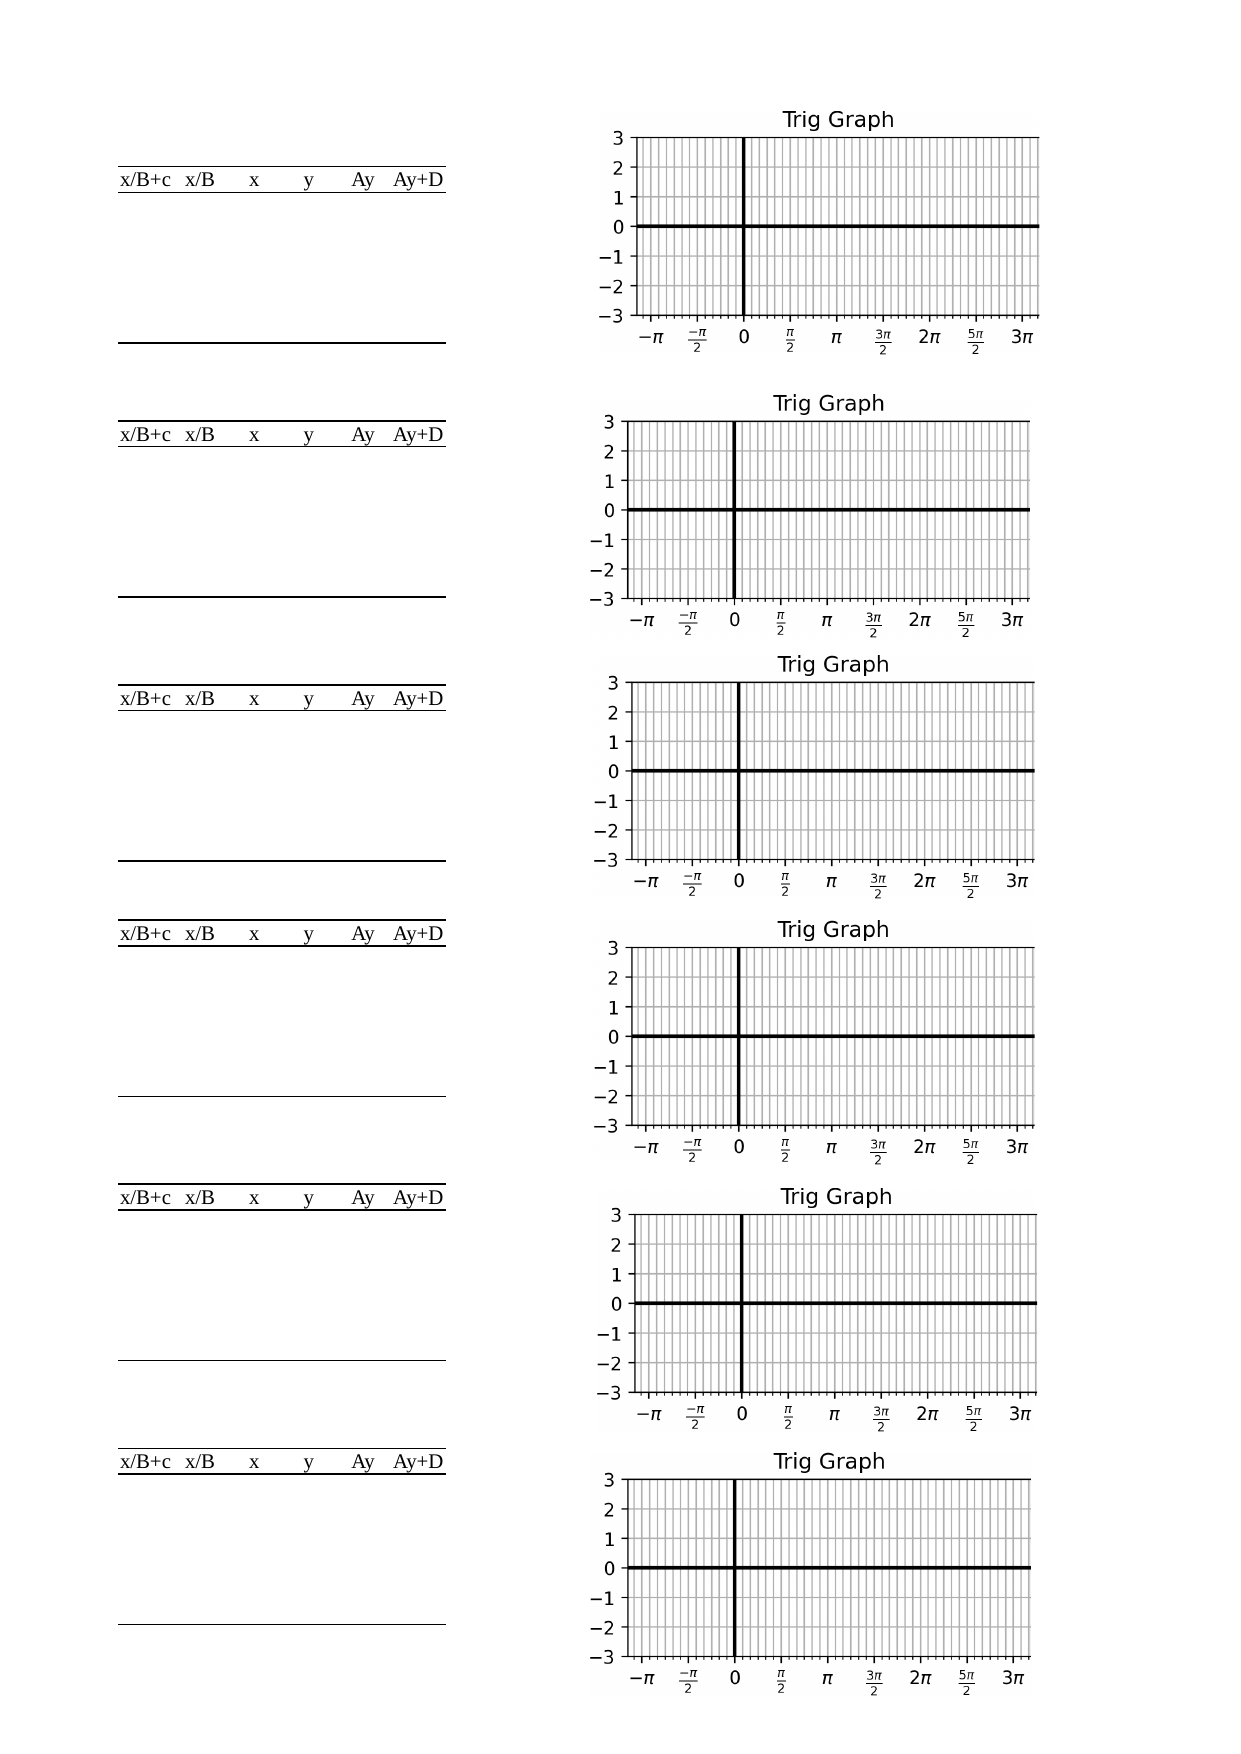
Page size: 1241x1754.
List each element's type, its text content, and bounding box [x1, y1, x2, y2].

table_cell [227, 313, 281, 342]
table_cell [390, 803, 446, 831]
table_header Ay+D [390, 167, 446, 191]
table_cell [227, 711, 281, 740]
table_cell [173, 831, 227, 860]
table_cell [336, 1532, 390, 1566]
table_cell [281, 476, 336, 504]
table_header x/B [173, 686, 227, 709]
table_header Ay [336, 686, 390, 709]
table_cell [227, 1595, 281, 1624]
table_cell [173, 568, 227, 596]
table_cell [281, 740, 336, 769]
table_cell [336, 193, 390, 222]
table_cell [336, 975, 390, 1004]
table_cell [173, 505, 227, 539]
table_header Ay [336, 921, 390, 945]
picture [588, 1452, 1031, 1696]
table_header x/B [173, 422, 227, 446]
table_cell [281, 1211, 336, 1239]
table_cell [227, 1239, 281, 1268]
table_cell [173, 1532, 227, 1566]
table_cell [336, 313, 390, 342]
table_cell [390, 831, 446, 860]
table_cell [173, 222, 227, 250]
table_cell [118, 1239, 172, 1268]
picture [595, 1188, 1038, 1432]
table_cell [227, 1503, 281, 1532]
table_cell [336, 1302, 390, 1331]
table_cell [281, 313, 336, 342]
table_cell [336, 1331, 390, 1359]
table_cell [336, 1595, 390, 1624]
table_cell [281, 1595, 336, 1624]
table_cell [336, 505, 390, 539]
table_cell [281, 1331, 336, 1359]
table_cell [281, 1532, 336, 1566]
table_cell [336, 1004, 390, 1038]
table_cell [118, 1302, 172, 1331]
table_header x [227, 167, 281, 191]
table_cell [173, 1566, 227, 1595]
table_cell [281, 711, 336, 740]
table_cell [173, 803, 227, 831]
table_cell [336, 1475, 390, 1503]
table_cell [336, 539, 390, 567]
table_cell [390, 711, 446, 740]
table_cell [118, 222, 172, 250]
table_cell [173, 313, 227, 342]
table_cell [118, 1268, 172, 1302]
table_cell [173, 1067, 227, 1096]
table_cell [118, 1503, 172, 1532]
table_cell [227, 769, 281, 803]
table_header y [281, 167, 336, 191]
table_cell [227, 1475, 281, 1503]
table_cell [173, 193, 227, 222]
table_cell [390, 1268, 446, 1302]
table_header x/B+c [118, 1185, 172, 1209]
table_cell [118, 505, 172, 539]
table_header Ay+D [390, 686, 446, 709]
table_cell [118, 1595, 172, 1624]
table_cell [118, 975, 172, 1004]
table_cell [281, 1239, 336, 1268]
table_header x [227, 1449, 281, 1473]
table_header Ay+D [390, 422, 446, 446]
table_cell [118, 476, 172, 504]
table_cell [336, 803, 390, 831]
table_cell [390, 476, 446, 504]
table_cell [281, 1475, 336, 1503]
table_cell [227, 947, 281, 975]
picture [592, 655, 1035, 899]
table_cell [336, 769, 390, 803]
table_header Ay [336, 167, 390, 191]
table_cell [173, 1475, 227, 1503]
table_cell [390, 568, 446, 596]
table_cell [390, 539, 446, 567]
table_cell [227, 250, 281, 284]
table_cell [227, 975, 281, 1004]
table_cell [281, 447, 336, 476]
table_cell [173, 1595, 227, 1624]
table_header x/B+c [118, 921, 172, 945]
table_cell [336, 250, 390, 284]
table_cell [227, 1532, 281, 1566]
table_cell [173, 476, 227, 504]
table_cell [336, 1067, 390, 1096]
picture [597, 111, 1040, 355]
table_cell [118, 769, 172, 803]
table_header x/B+c [118, 422, 172, 446]
table_cell [281, 285, 336, 313]
table_cell [118, 1067, 172, 1096]
table_cell [281, 947, 336, 975]
table_cell [227, 831, 281, 860]
picture [588, 394, 1030, 638]
table_header y [281, 686, 336, 709]
table_cell [227, 803, 281, 831]
table_cell [173, 447, 227, 476]
table_header x/B+c [118, 686, 172, 709]
table_cell [390, 975, 446, 1004]
table_cell [227, 1302, 281, 1331]
table_header x/B [173, 167, 227, 191]
table_cell [281, 975, 336, 1004]
table_cell [173, 1302, 227, 1331]
table_cell [390, 1004, 446, 1038]
table_header x/B [173, 921, 227, 945]
table_cell [281, 769, 336, 803]
table_cell [390, 222, 446, 250]
table_cell [227, 193, 281, 222]
table_cell [173, 769, 227, 803]
table_cell [390, 1302, 446, 1331]
table_cell [173, 740, 227, 769]
table_cell [173, 947, 227, 975]
table_cell [118, 1331, 172, 1359]
table_cell [173, 1211, 227, 1239]
table_cell [281, 1503, 336, 1532]
table_cell [118, 1475, 172, 1503]
table_cell [118, 947, 172, 975]
table_cell [281, 1268, 336, 1302]
table_cell [336, 1038, 390, 1067]
table_header y [281, 1449, 336, 1473]
table_cell [118, 1532, 172, 1566]
table_header x [227, 422, 281, 446]
table_cell [390, 1239, 446, 1268]
table_cell [281, 222, 336, 250]
table_cell [390, 1532, 446, 1566]
table_cell [390, 947, 446, 975]
table_cell [118, 285, 172, 313]
table_header Ay+D [390, 1185, 446, 1209]
table_cell [227, 1268, 281, 1302]
table_cell [118, 711, 172, 740]
table_cell [336, 1239, 390, 1268]
table_cell [118, 831, 172, 860]
table_cell [390, 313, 446, 342]
table_cell [390, 1503, 446, 1532]
table_header x/B+c [118, 1449, 172, 1473]
table_cell [227, 285, 281, 313]
table_cell [281, 1038, 336, 1067]
table_header Ay+D [390, 1449, 446, 1473]
table_cell [173, 539, 227, 567]
table_cell [390, 1475, 446, 1503]
table_header Ay [336, 1449, 390, 1473]
table_cell [281, 831, 336, 860]
table_cell [173, 1038, 227, 1067]
table_cell [227, 568, 281, 596]
table_cell [281, 1004, 336, 1038]
table_cell [390, 1067, 446, 1096]
table_header x/B [173, 1185, 227, 1209]
table_cell [390, 505, 446, 539]
table_cell [227, 447, 281, 476]
table_cell [173, 1331, 227, 1359]
table_cell [227, 740, 281, 769]
table_cell [336, 711, 390, 740]
table_cell [390, 740, 446, 769]
table_cell [227, 476, 281, 504]
table_header y [281, 422, 336, 446]
table_cell [390, 193, 446, 222]
table_cell [390, 285, 446, 313]
table_header Ay [336, 422, 390, 446]
table_cell [336, 1566, 390, 1595]
table_cell [173, 1503, 227, 1532]
table_header x [227, 686, 281, 709]
table_cell [227, 1211, 281, 1239]
table_cell [173, 1268, 227, 1302]
table_cell [390, 1595, 446, 1624]
table_cell [390, 1211, 446, 1239]
table_cell [227, 1038, 281, 1067]
table_cell [118, 193, 172, 222]
table_cell [281, 1067, 336, 1096]
table_header x/B [173, 1449, 227, 1473]
table_cell [281, 539, 336, 567]
table_cell [227, 1566, 281, 1595]
table_cell [390, 1038, 446, 1067]
table_cell [227, 1331, 281, 1359]
table_cell [281, 568, 336, 596]
table_cell [281, 193, 336, 222]
table_cell [281, 505, 336, 539]
table_cell [390, 769, 446, 803]
table_cell [227, 505, 281, 539]
table_cell [390, 1331, 446, 1359]
table_cell [173, 975, 227, 1004]
table_cell [118, 1211, 172, 1239]
table_cell [281, 1302, 336, 1331]
table_cell [336, 1268, 390, 1302]
table_cell [281, 250, 336, 284]
table_header Ay [336, 1185, 390, 1209]
table_header x [227, 1185, 281, 1209]
table_cell [173, 711, 227, 740]
table_header y [281, 921, 336, 945]
table_cell [336, 740, 390, 769]
table_cell [336, 568, 390, 596]
table_cell [173, 1239, 227, 1268]
table_cell [336, 447, 390, 476]
table_cell [118, 1038, 172, 1067]
table_cell [336, 1211, 390, 1239]
table_cell [118, 313, 172, 342]
table_cell [336, 222, 390, 250]
table_cell [227, 539, 281, 567]
table_cell [227, 1067, 281, 1096]
table_header y [281, 1185, 336, 1209]
table_header Ay+D [390, 921, 446, 945]
table_cell [118, 447, 172, 476]
table_cell [173, 250, 227, 284]
table_cell [118, 568, 172, 596]
table_cell [118, 1566, 172, 1595]
table_cell [118, 740, 172, 769]
table_cell [336, 831, 390, 860]
table_header x/B+c [118, 167, 172, 191]
table_cell [336, 476, 390, 504]
table_header x [227, 921, 281, 945]
table_cell [227, 1004, 281, 1038]
table_cell [336, 947, 390, 975]
table_cell [173, 1004, 227, 1038]
table_cell [227, 222, 281, 250]
table_cell [173, 285, 227, 313]
table_cell [281, 1566, 336, 1595]
table_cell [118, 803, 172, 831]
table_cell [336, 285, 390, 313]
table_cell [390, 250, 446, 284]
table_cell [281, 803, 336, 831]
table_cell [390, 1566, 446, 1595]
table_cell [118, 250, 172, 284]
table_cell [118, 1004, 172, 1038]
table_cell [336, 1503, 390, 1532]
table_cell [390, 447, 446, 476]
picture [592, 920, 1035, 1165]
table_cell [118, 539, 172, 567]
